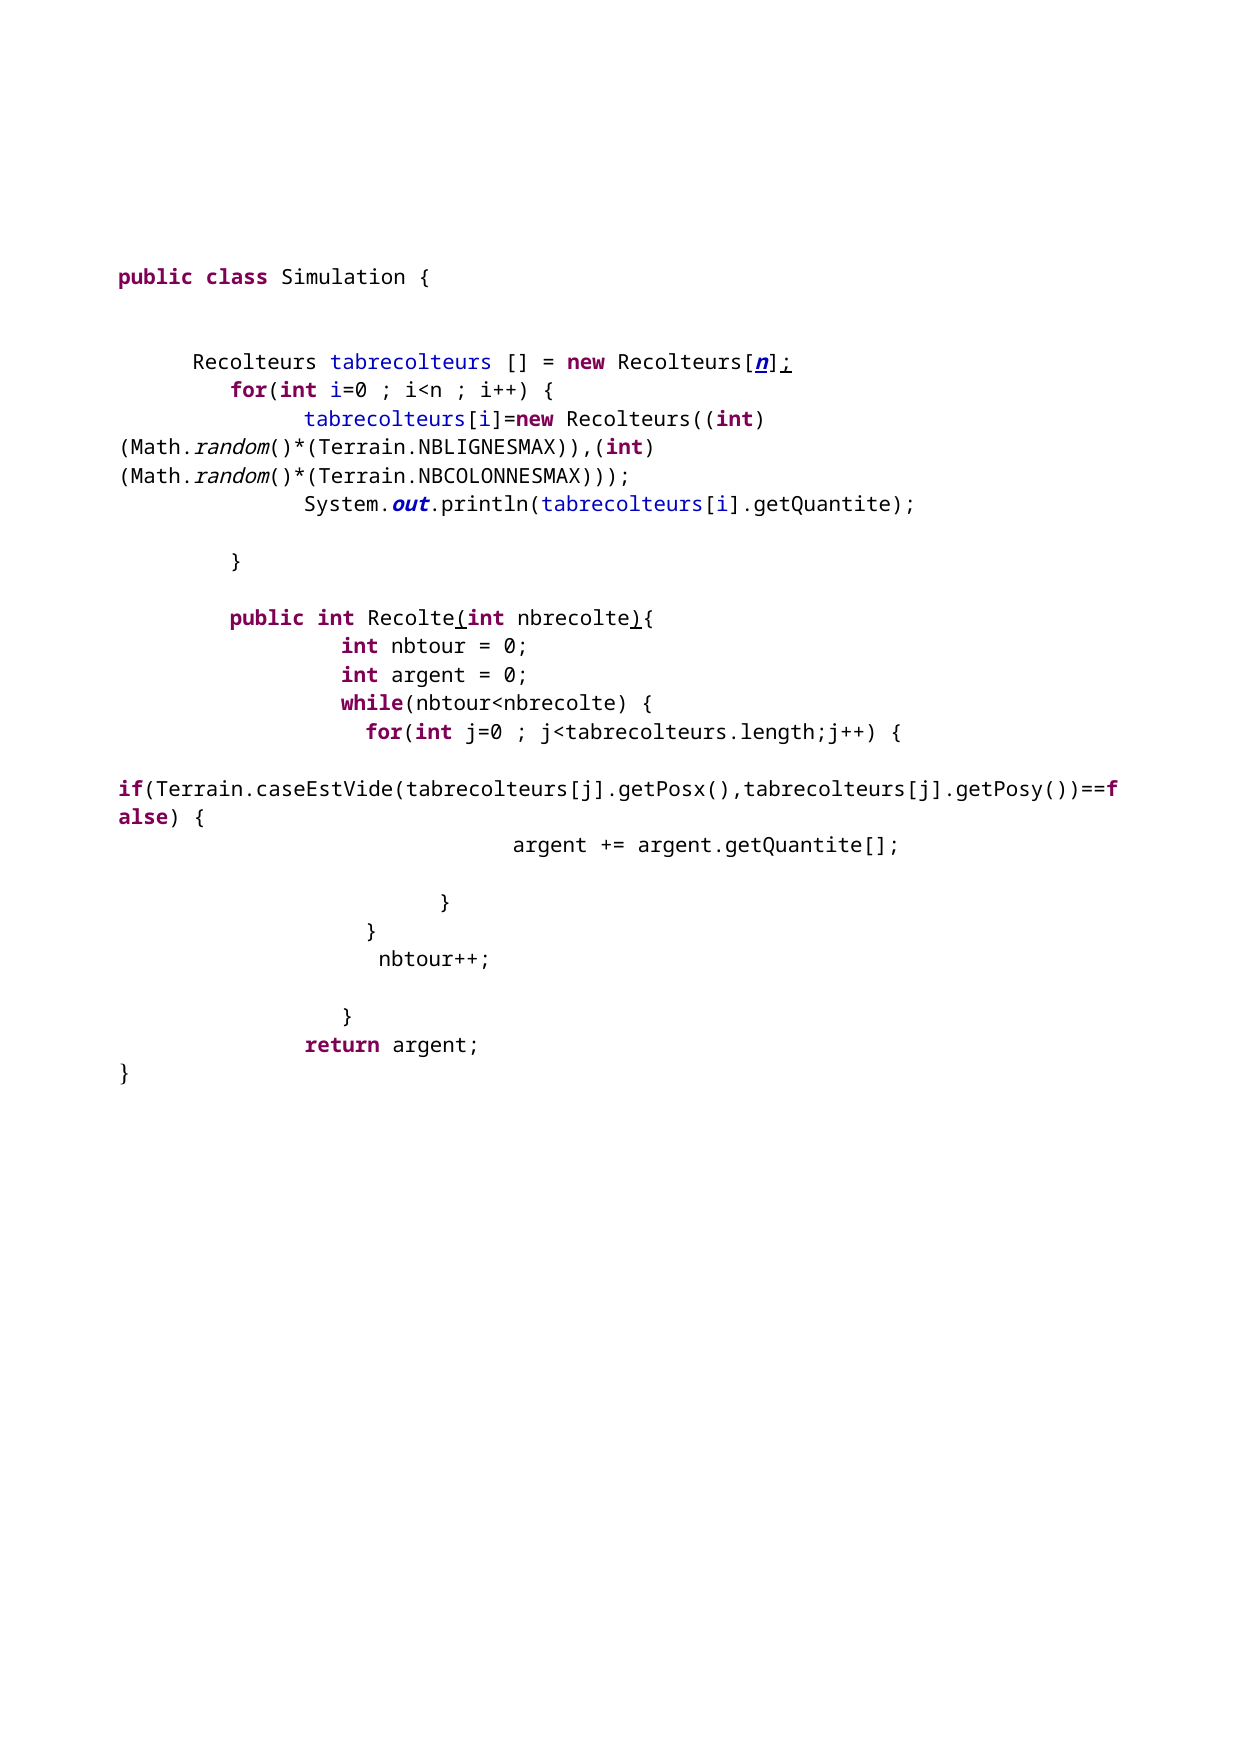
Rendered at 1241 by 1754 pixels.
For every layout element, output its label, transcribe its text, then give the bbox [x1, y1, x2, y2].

text tabrecolteurs[i]=new Recolteurs((int)(Math.random()*(Terrain.NBLIGNESMAX)),(int)(Math.random()*(Terrain.NBCOLONNESMAX))); [118, 404, 1122, 489]
text return argent; [118, 1030, 1122, 1058]
text public class Simulation { [118, 262, 1122, 290]
text } [118, 1058, 1122, 1087]
text argent += argent.getQuantite[]; [118, 831, 1122, 859]
text } [118, 887, 1122, 916]
text nbtour++; [118, 944, 1122, 973]
text Recolteurs tabrecolteurs [] = new Recolteurs[n]; [118, 347, 1122, 376]
text System.out.println(tabrecolteurs[i].getQuantite); [118, 489, 1122, 518]
text for(int i=0 ; i<n ; i++) { [118, 376, 1122, 404]
text } [118, 1001, 1122, 1030]
text if(Terrain.caseEstVide(tabrecolteurs[j].getPosx(),tabrecolteurs[j].getPosy())==false) { [118, 745, 1122, 831]
text int nbtour = 0; [118, 632, 1122, 660]
text } [118, 916, 1122, 944]
text public int Recolte(int nbrecolte){ [118, 603, 1122, 632]
text for(int j=0 ; j<tabrecolteurs.length;j++) { [118, 717, 1122, 745]
text } [118, 546, 1122, 575]
text int argent = 0; [118, 660, 1122, 688]
text while(nbtour<nbrecolte) { [118, 688, 1122, 717]
